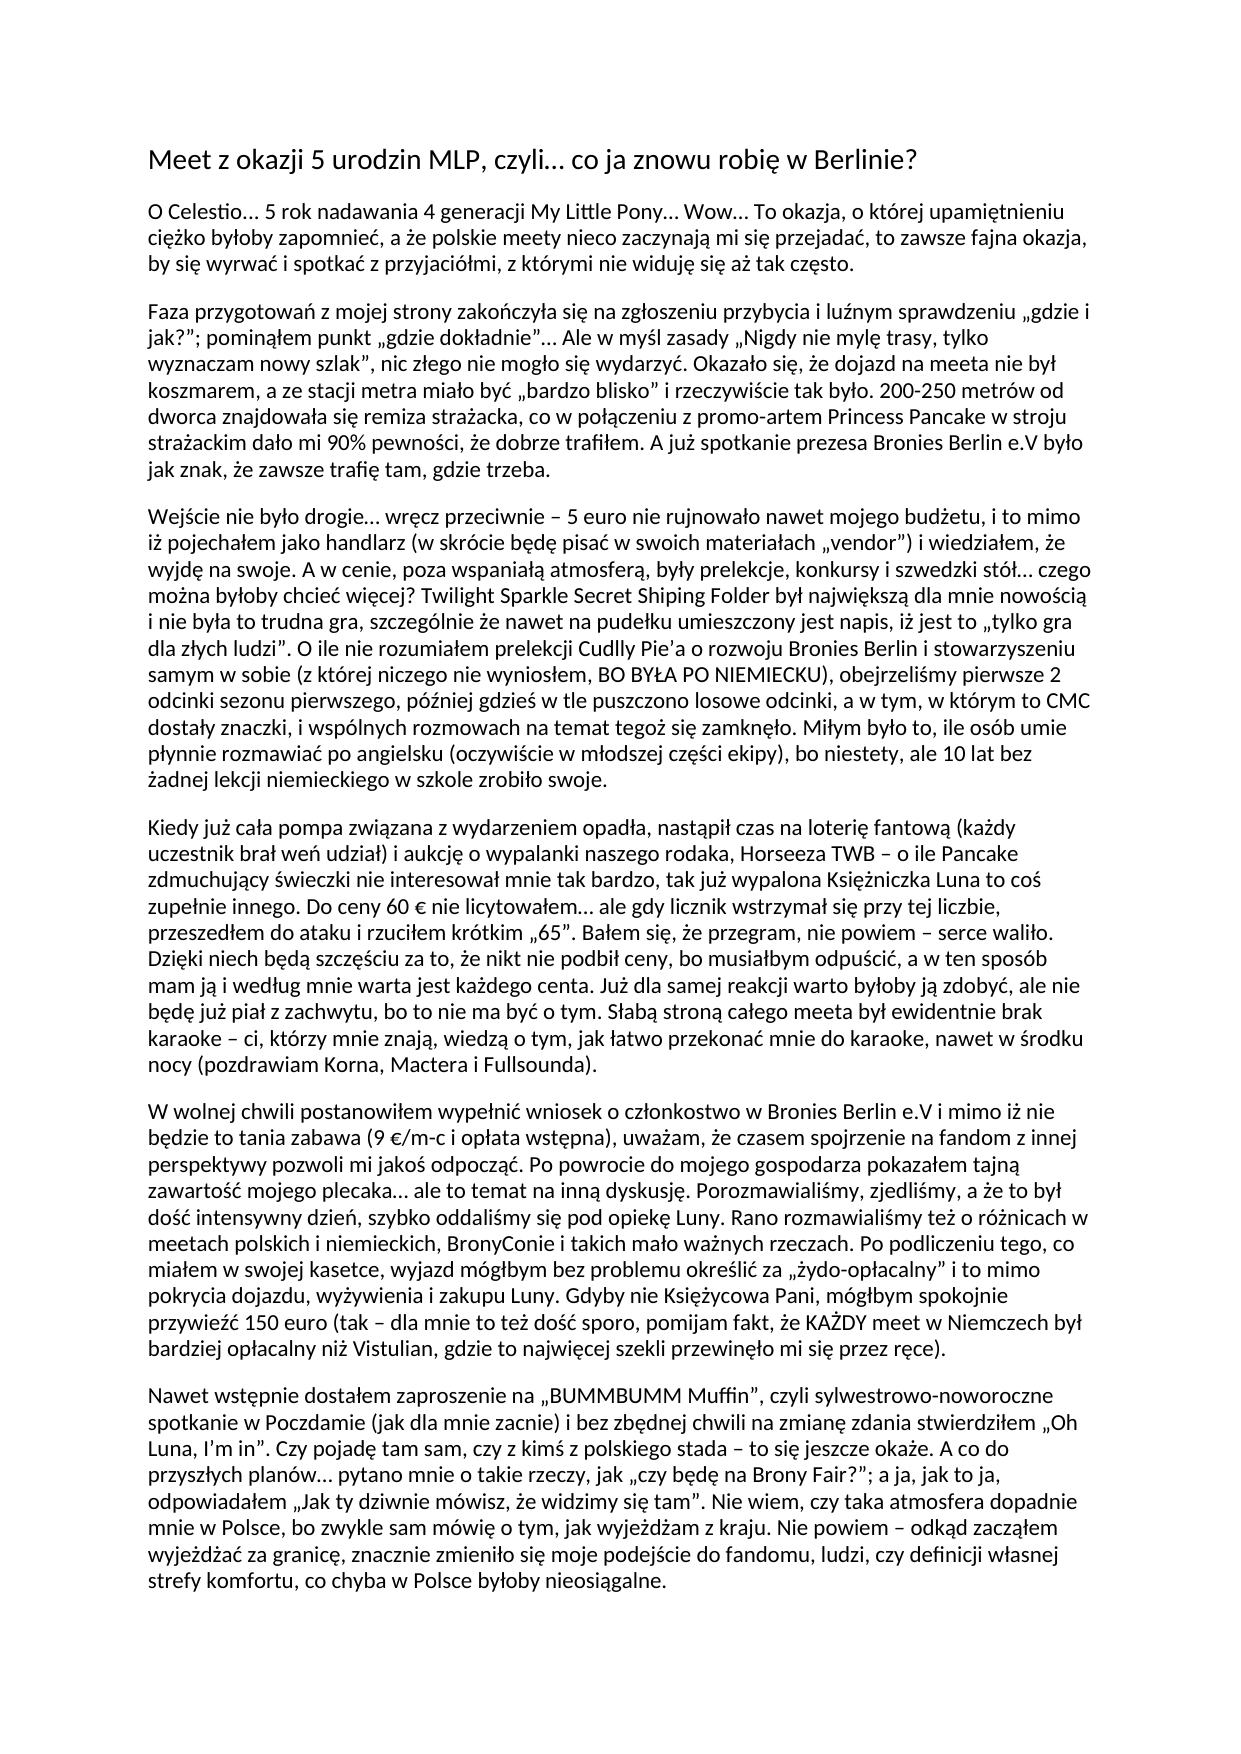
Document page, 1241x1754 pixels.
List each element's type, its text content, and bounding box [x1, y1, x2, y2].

text Faza przygotowań z mojej strony zakończyła się na zgłoszeniu przybycia i luźnym sprawdzeniu „gdzie i jak?”; pominąłem punkt „gdzie dokładnie”… Ale w myśl zasady „Nigdy nie mylę trasy, tylko wyznaczam nowy szlak”, nic złego nie mogło się wydarzyć. Okazało się, że dojazd na meeta nie był koszmarem, a ze stacji metra miało być „bardzo blisko” i rzeczywiście tak było. 200-250 metrów od dworca znajdowała się remiza strażacka, co w połączeniu z promo-artem Princess Pancake w stroju strażackim dało mi 90% pewności, że dobrze trafiłem. A już spotkanie prezesa Bronies Berlin e.V było jak znak, że zawsze trafię tam, gdzie trzeba. [148, 302, 1093, 483]
text W wolnej chwili postanowiłem wypełnić wniosek o członkostwo w Bronies Berlin e.V i mimo iż nie będzie to tania zabawa (9 €/m-c i opłata wstępna), uważam, że czasem spojrzenie na fandom z innej perspektywy pozwoli mi jakoś odpocząć. Po powrocie do mojego gospodarza pokazałem tajną zawartość mojego plecaka… ale to temat na inną dyskusję. Porozmawialiśmy, zjedliśmy, a że to był dość intensywny dzień, szybko oddaliśmy się pod opiekę Luny. Rano rozmawialiśmy też o różnicach w meetach polskich i niemieckich, BronyConie i takich mało ważnych rzeczach. Po podliczeniu tego, co miałem w swojej kasetce, wyjazd mógłbym bez problemu określić za „żydo-opłacalny” i to mimo pokrycia dojazdu, wyżywienia i zakupu Luny. Gdyby nie Księżycowa Pani, mógłbym spokojnie przywieźć 150 euro (tak – dla mnie to też dość sporo, pomijam fakt, że KAŻDY meet w Niemczech był bardziej opłacalny niż Vistulian, gdzie to najwięcej szekli przewinęło mi się przez ręce). [148, 1102, 1093, 1362]
text Kiedy już cała pompa związana z wydarzeniem opadła, nastąpił czas na loterię fantową (każdy uczestnik brał weń udział) i aukcję o wypalanki naszego rodaka, Horseeza TWB – o ile Pancake zdmuchujący świeczki nie interesował mnie tak bardzo, tak już wypalona Księżniczka Luna to coś zupełnie innego. Do ceny 60 € nie licytowałem… ale gdy licznik wstrzymał się przy tej liczbie, przeszedłem do ataku i rzuciłem krótkim „65”. Bałem się, że przegram, nie powiem – serce waliło. Dzięki niech będą szczęściu za to, że nikt nie podbił ceny, bo musiałbym odpuścić, a w ten sposób mam ją i według mnie warta jest każdego centa. Już dla samej reakcji warto byłoby ją zdobyć, ale nie będę już piał z zachwytu, bo to nie ma być o tym. Słabą stroną całego meeta był ewidentnie brak karaoke – ci, którzy mnie znają, wiedzą o tym, jak łatwo przekonać mnie do karaoke, nawet w środku nocy (pozdrawiam Korna, Mactera i Fullsounda). [148, 818, 1093, 1078]
text O Celestio... 5 rok nadawania 4 generacji My Little Pony… Wow… To okazja, o której upamiętnieniu ciężko byłoby zapomnieć, a że polskie meety nieco zaczynają mi się przejadać, to zawsze fajna okazja, by się wyrwać i spotkać z przyjaciółmi, z którymi nie widuję się aż tak często. [148, 202, 1093, 278]
text Nawet wstępnie dostałem zaproszenie na „BUMMBUMM Muffin”, czyli sylwestrowo-noworoczne spotkanie w Poczdamie (jak dla mnie zacnie) i bez zbędnej chwili na zmianę zdania stwierdziłem „Oh Luna, I’m in”. Czy pojadę tam sam, czy z kimś z polskiego stada – to się jeszcze okaże. A co do przyszłych planów… pytano mnie o takie rzeczy, jak „czy będę na Brony Fair?”; a ja, jak to ja, odpowiadałem „Jak ty dziwnie mówisz, że widzimy się tam”. Nie wiem, czy taka atmosfera dopadnie mnie w Polsce, bo zwykle sam mówię o tym, jak wyjeżdżam z kraju. Nie powiem – odkąd zacząłem wyjeżdżać za granicę, znacznie zmieniło się moje podejście do fandomu, ludzi, czy definicji własnej strefy komfortu, co chyba w Polsce byłoby nieosiągalne. [148, 1387, 1093, 1594]
text Meet z okazji 5 urodzin MLP, czyli… co ja znowu robię w Berlinie? [148, 148, 1093, 177]
text Wejście nie było drogie… wręcz przeciwnie – 5 euro nie rujnowało nawet mojego budżetu, i to mimo iż pojechałem jako handlarz (w skrócie będę pisać w swoich materiałach „vendor”) i wiedziałem, że wyjdę na swoje. A w cenie, poza wspaniałą atmosferą, były prelekcje, konkursy i szwedzki stół… czego można byłoby chcieć więcej? Twilight Sparkle Secret Shiping Folder był największą dla mnie nowością i nie była to trudna gra, szczególnie że nawet na pudełku umieszczony jest napis, iż jest to „tylko gra dla złych ludzi”. O ile nie rozumiałem prelekcji Cudlly Pie’a o rozwoju Bronies Berlin i stowarzyszeniu samym w sobie (z której niczego nie wyniosłem, BO BYŁA PO NIEMIECKU), obejrzeliśmy pierwsze 2 odcinki sezonu pierwszego, później gdzieś w tle puszczono losowe odcinki, a w tym, w którym to CMC dostały znaczki, i wspólnych rozmowach na temat tegoż się zamknęło. Miłym było to, ile osób umie płynnie rozmawiać po angielsku (oczywiście w młodszej części ekipy), bo niestety, ale 10 lat bez żadnej lekcji niemieckiego w szkole zrobiło swoje. [148, 507, 1093, 794]
